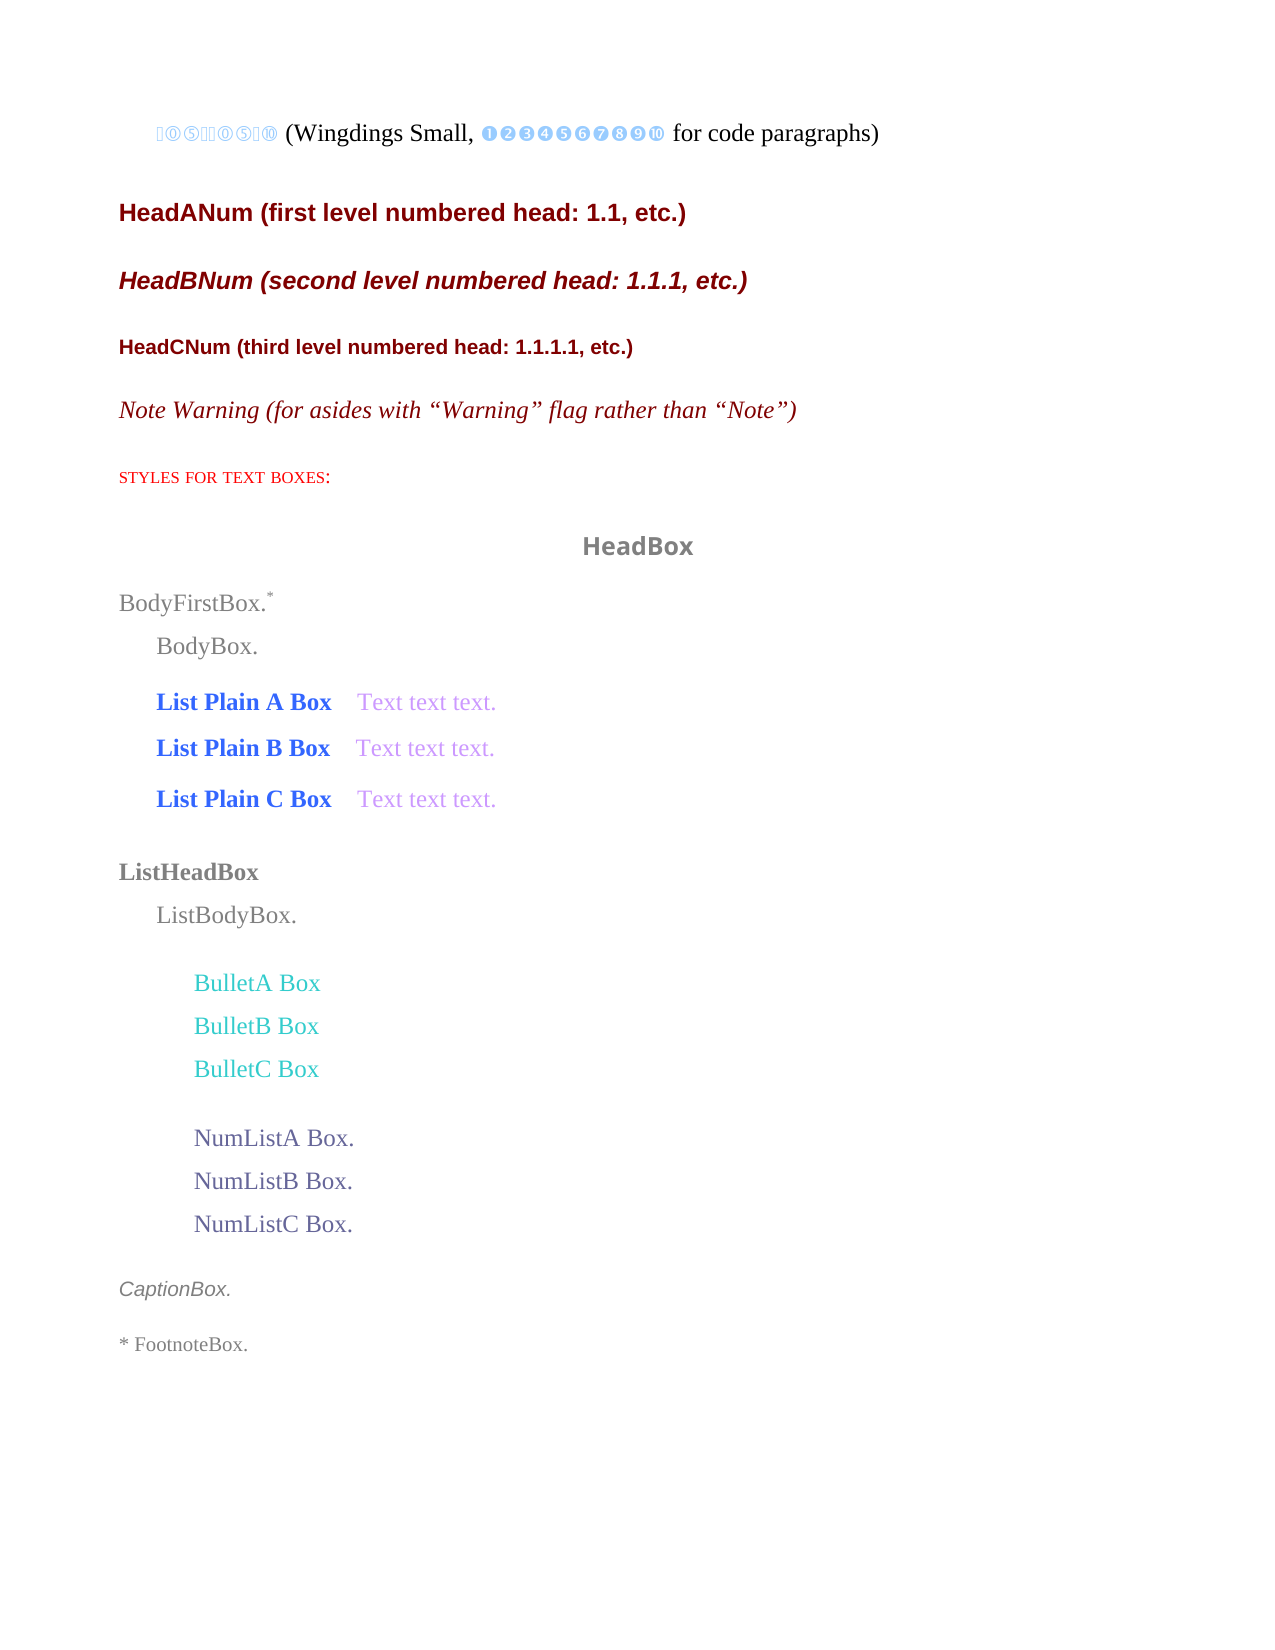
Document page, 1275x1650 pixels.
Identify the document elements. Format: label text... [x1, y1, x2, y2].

text Note Warning (for asides with “Warning” flag rather than “Note”) [118, 395, 1156, 424]
text HeadBox [118, 529, 1156, 563]
list ListBodyBox. [156, 900, 1156, 929]
list ListHeadBox [118, 857, 1156, 886]
text CaptionBox. [118, 1277, 1156, 1301]
list List Plain C Box Text text text. [156, 781, 1156, 815]
text styles for text boxes: [118, 463, 1156, 488]
text * FootnoteBox. [118, 1332, 1156, 1356]
text BodyFirstBox.* [118, 588, 1156, 617]
list NumListA Box. [193, 1123, 1156, 1151]
text HeadBNum (second level numbered head: 1.1.1, etc.) [118, 266, 1156, 295]
text BulletC Box [193, 1054, 1156, 1083]
list List Plain B Box Text text text. [156, 730, 1156, 764]
text HeadANum (first level numbered head: 1.1, etc.) [118, 198, 1156, 227]
list List Plain A Box Text text text. [156, 687, 1156, 716]
text  (Wingdings Small,  for code paragraphs) [118, 118, 1156, 147]
list NumListC Box. [193, 1209, 1156, 1238]
text HeadCNum (third level numbered head: 1.1.1.1, etc.) [118, 334, 1156, 358]
list NumListB Box. [193, 1166, 1156, 1194]
text BulletB Box [193, 1011, 1156, 1040]
text BodyBox. [118, 631, 1156, 660]
text BulletA Box [193, 968, 1156, 997]
